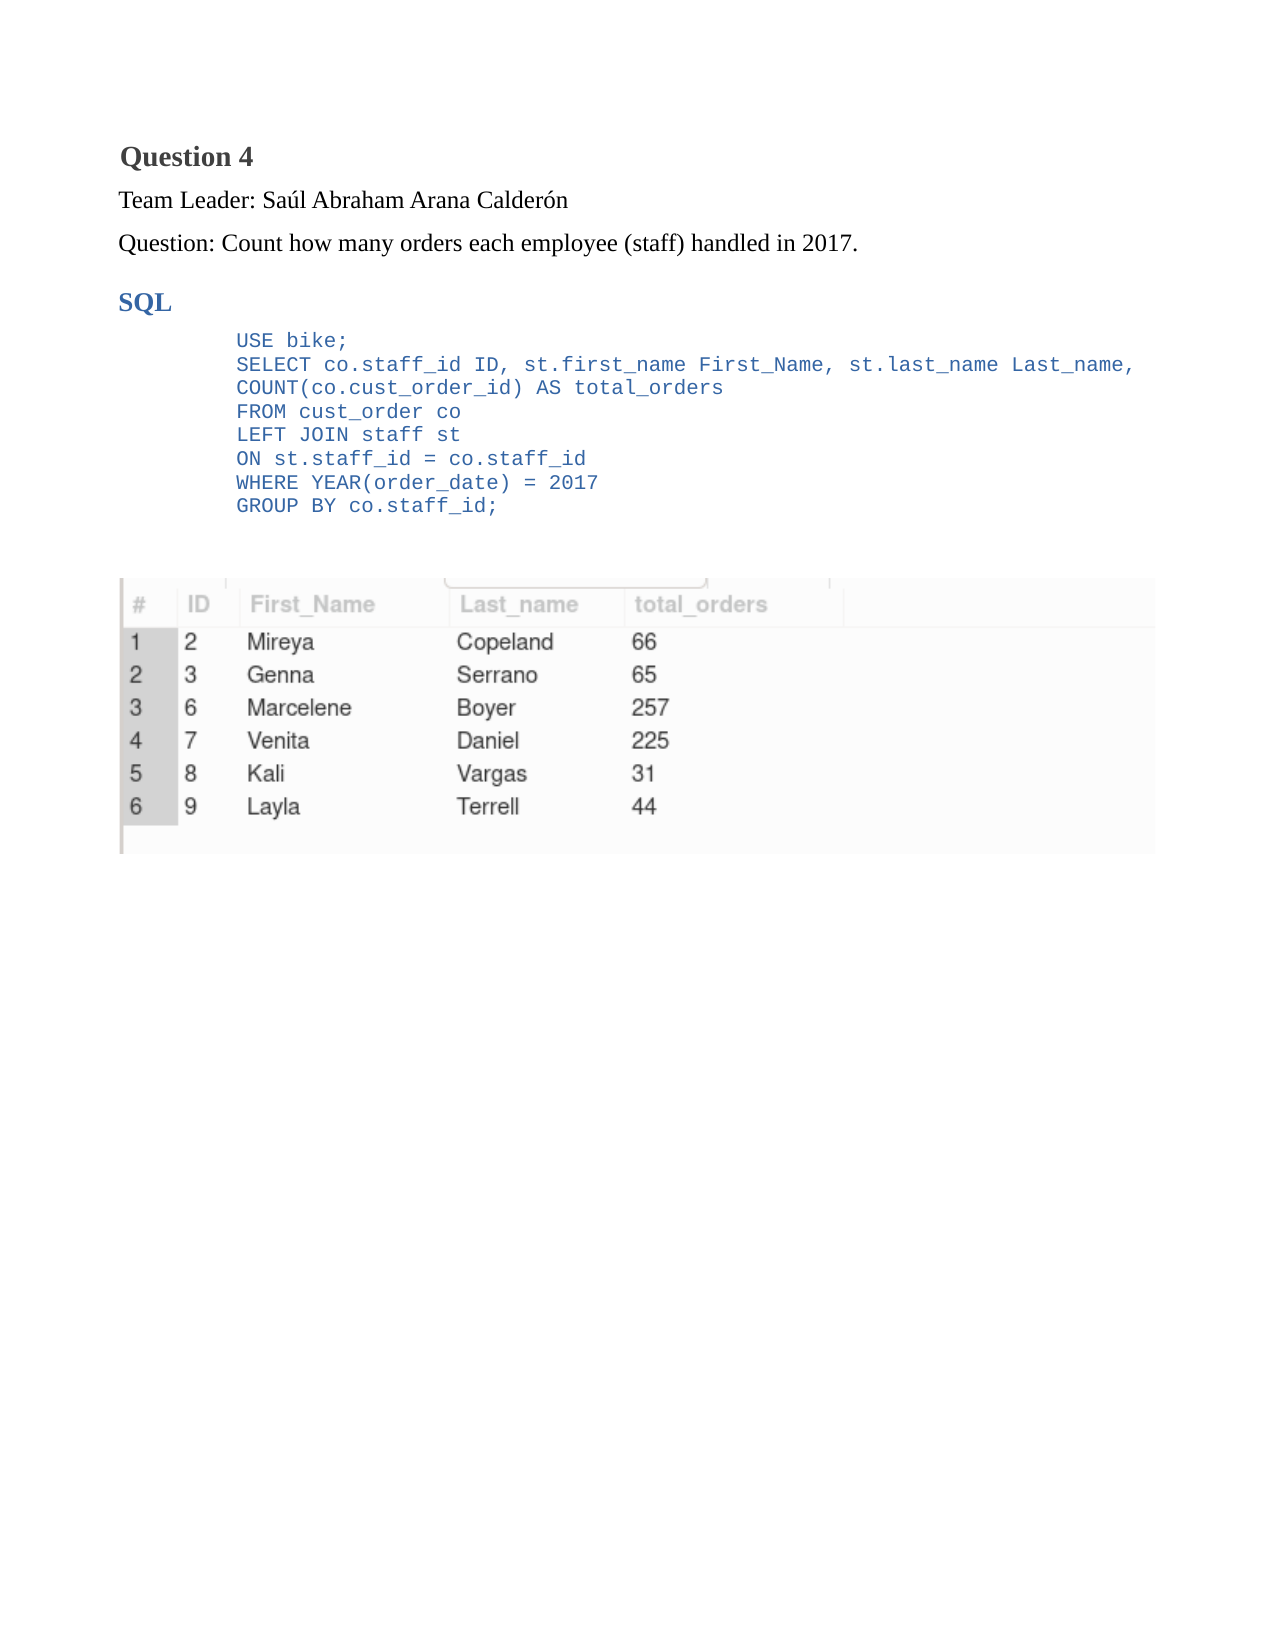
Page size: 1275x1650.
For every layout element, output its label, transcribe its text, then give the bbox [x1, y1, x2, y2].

text Team Leader: Saúl Abraham Arana Calderón [118, 185, 1157, 214]
text ON st.staff_id = co.staff_id [236, 448, 1157, 472]
text Question: Count how many orders each employee (staff) handled in 2017. [118, 228, 1157, 257]
subtitle SQL [118, 286, 1157, 317]
text SELECT co.staff_id ID, st.first_name First_Name, st.last_name Last_name, COUNT(co.cust_order_id) AS total_orders [236, 353, 1157, 401]
text FROM cust_order co [236, 401, 1157, 424]
picture [119, 578, 1156, 854]
text WHERE YEAR(order_date) = 2017 [236, 472, 1157, 495]
text GROUP BY co.staff_id; [236, 495, 1157, 519]
subtitle Question 4 [118, 139, 1157, 172]
text LEFT JOIN staff st [236, 424, 1157, 448]
text USE bike; [236, 330, 1157, 353]
